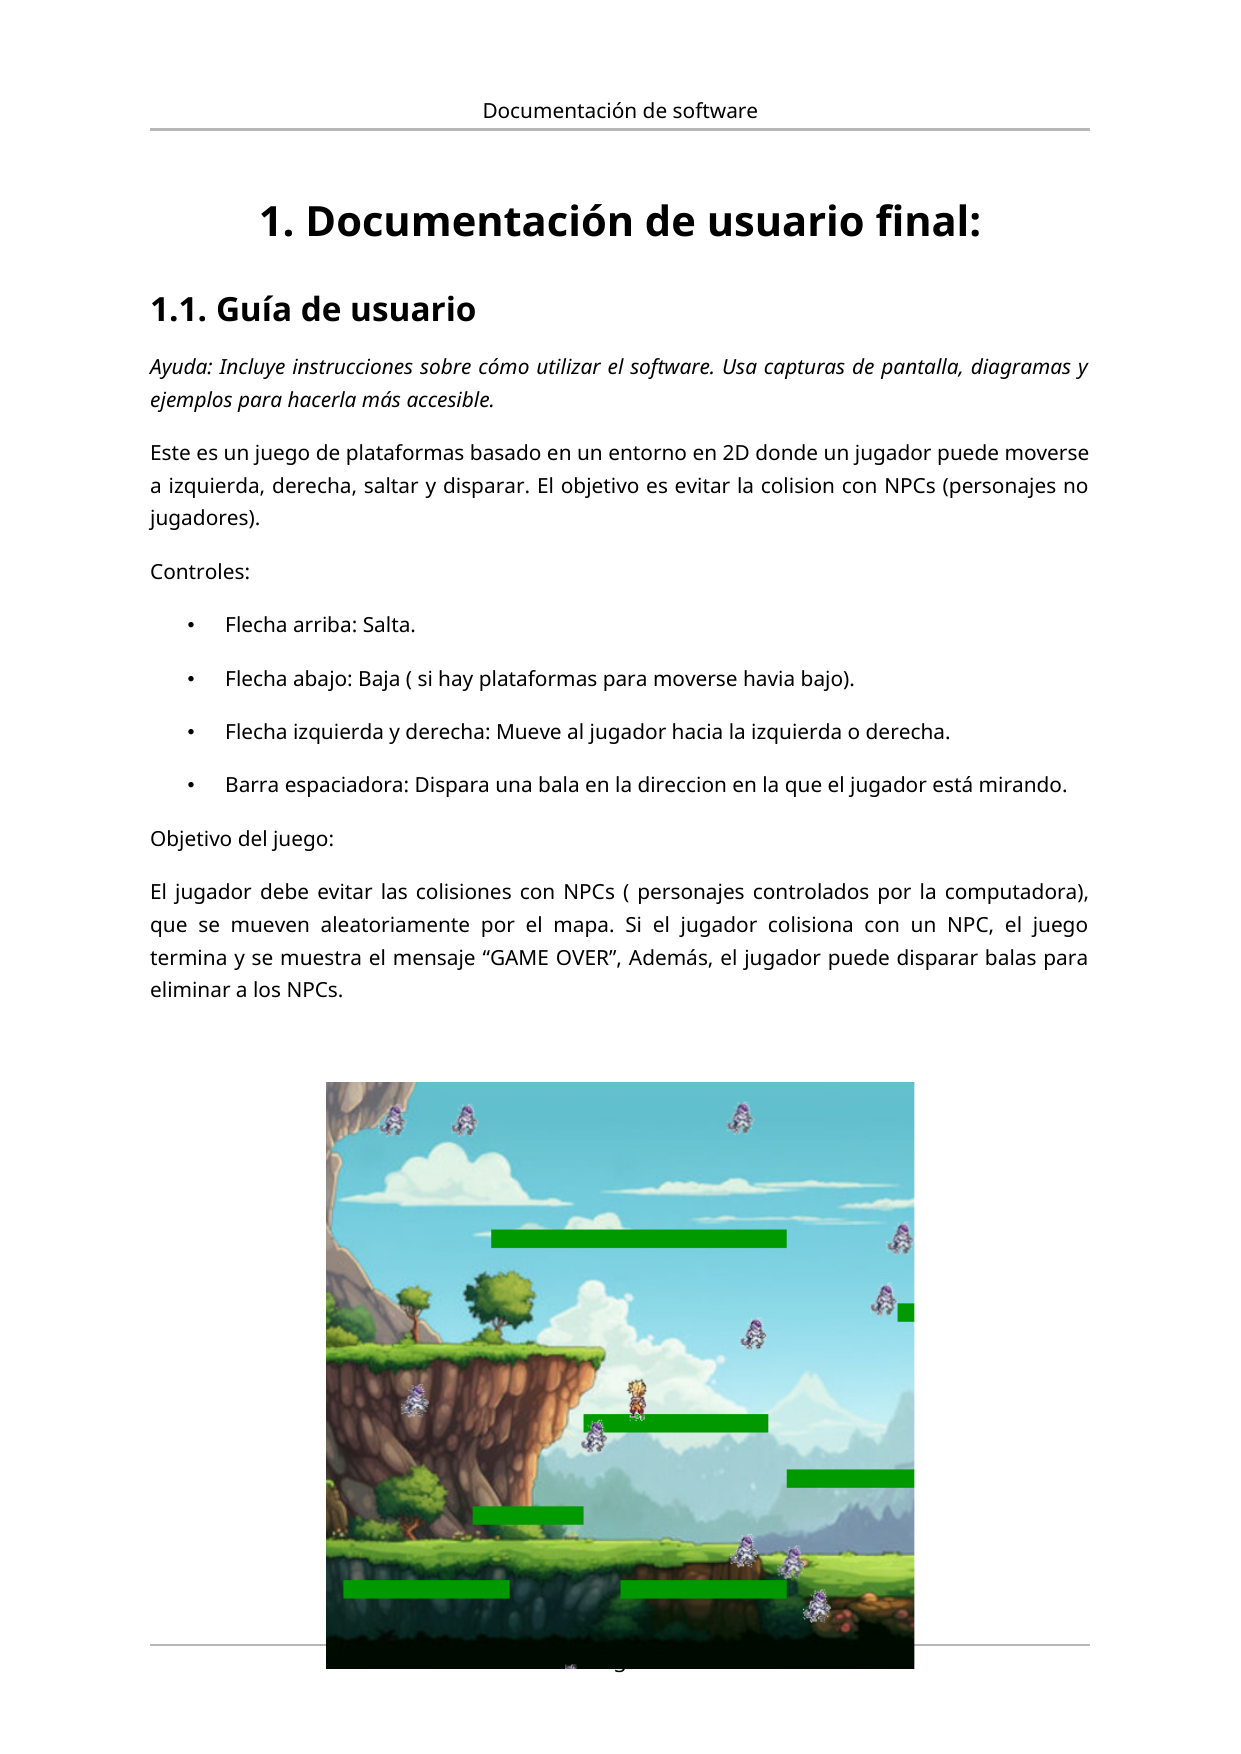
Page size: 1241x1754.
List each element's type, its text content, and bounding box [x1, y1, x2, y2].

text Objetivo del juego: [150, 824, 1090, 852]
subtitle 1. Documentación de usuario final: [150, 192, 1090, 248]
list Flecha izquierda y derecha: Mueve al jugador hacia la izquierda o derecha. [187, 717, 1090, 746]
text Ayuda: Incluye instrucciones sobre cómo utilizar el software. Usa capturas de pantalla, diagramas y ejemplos para hacerla más accesible. [150, 352, 1090, 413]
list Flecha arriba: Salta. [187, 610, 1090, 639]
picture [326, 1082, 915, 1669]
text Este es un juego de plataformas basado en un entorno en 2D donde un jugador puede moverse a izquierda, derecha, saltar y disparar. El objetivo es evitar la colision con NPCs (personajes no jugadores). [150, 438, 1090, 532]
text El jugador debe evitar las colisiones con NPCs ( personajes controlados por la computadora), que se mueven aleatoriamente por el mapa. Si el jugador colisiona con un NPC, el juego termina y se muestra el mensaje “GAME OVER”, Además, el jugador puede disparar balas para eliminar a los NPCs. [150, 877, 1090, 1004]
subtitle 1.1. Guía de usuario [150, 286, 1090, 331]
list Barra espaciadora: Dispara una bala en la direccion en la que el jugador está mirando. [187, 771, 1090, 799]
text Controles: [150, 557, 1090, 585]
list Flecha abajo: Baja ( si hay plataformas para moverse havia bajo). [187, 664, 1090, 692]
